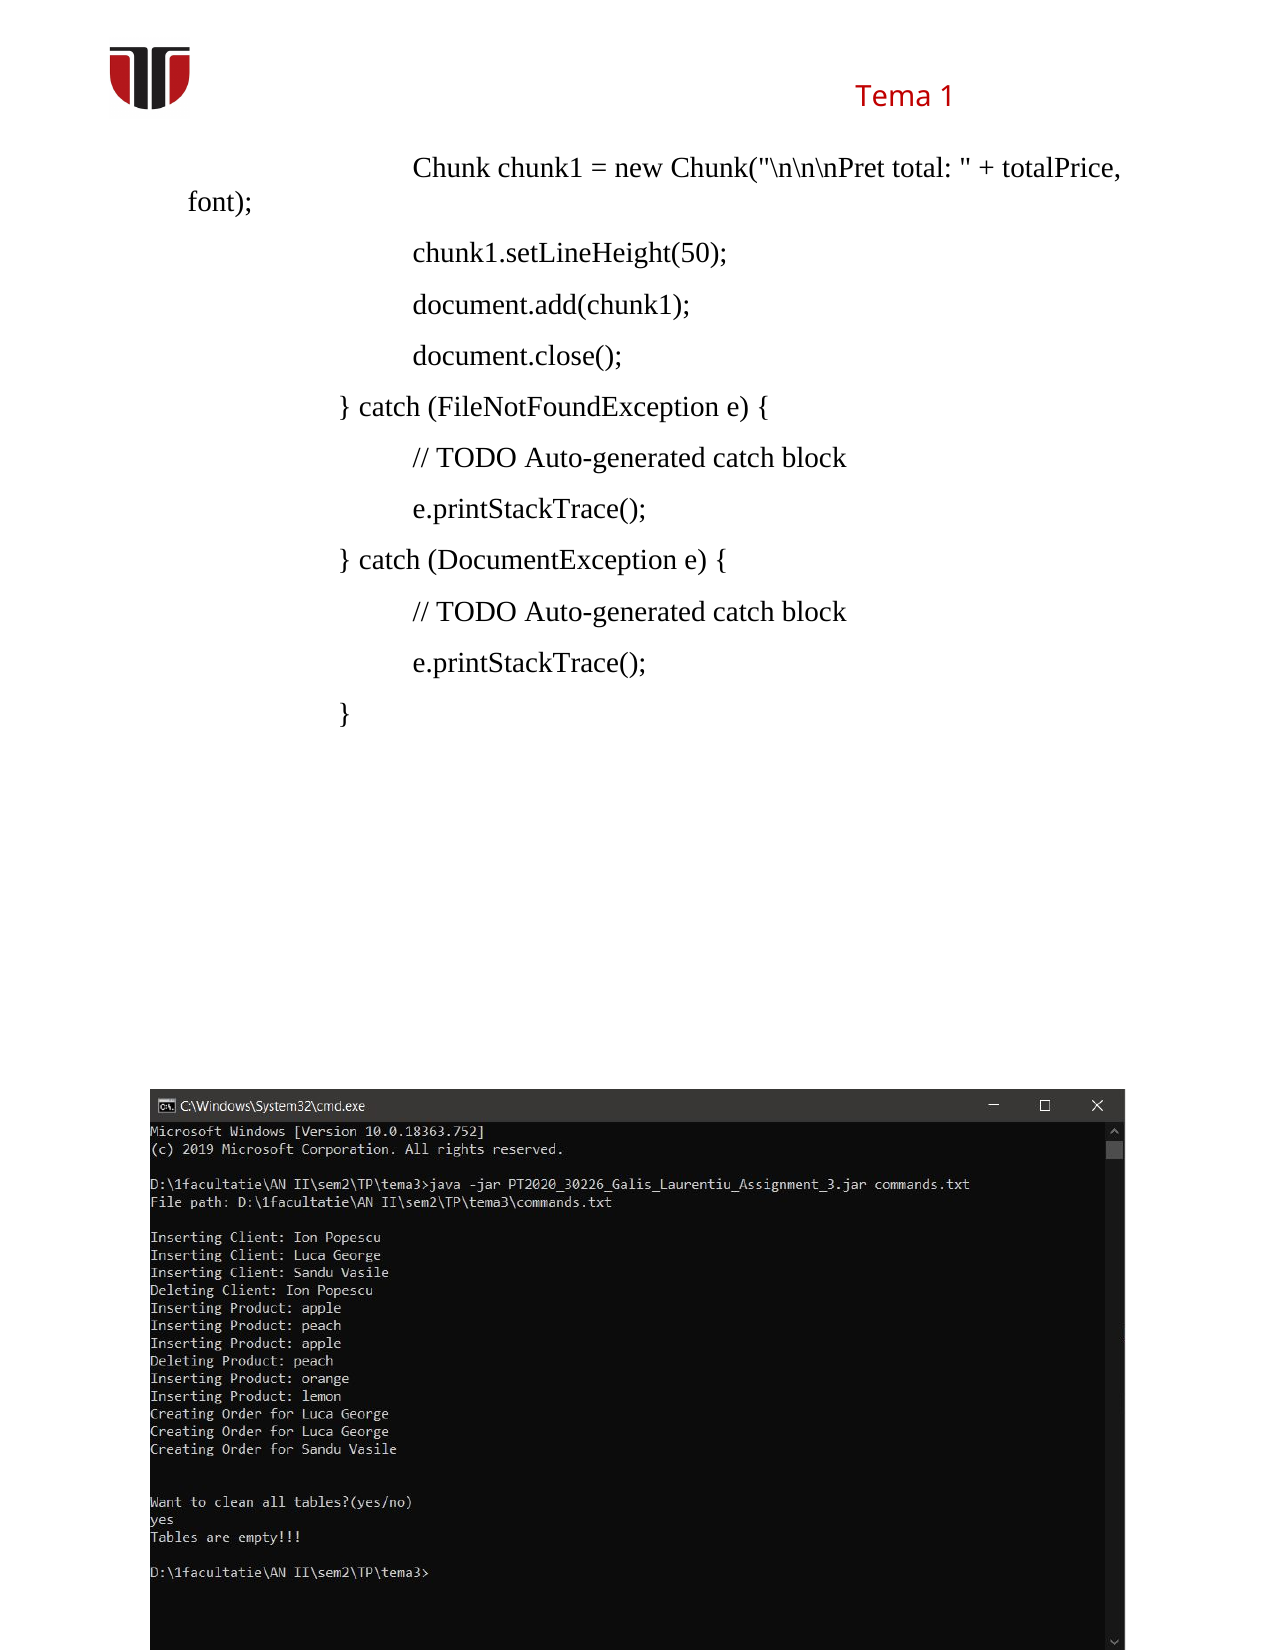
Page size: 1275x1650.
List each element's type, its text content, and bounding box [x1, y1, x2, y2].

text // TODO Auto-generated catch block [187, 594, 1125, 627]
text } [187, 696, 1125, 729]
text document.add(chunk1); [187, 287, 1125, 320]
text Chunk chunk1 = new Chunk("\n\n\nPret total: " + totalPrice, font); [187, 150, 1125, 218]
text } catch (FileNotFoundException e) { [187, 389, 1125, 423]
text e.printStackTrace(); [187, 491, 1125, 525]
text chunk1.setLineHeight(50); [187, 236, 1125, 269]
text document.close(); [187, 338, 1125, 371]
text } catch (DocumentException e) { [187, 542, 1125, 576]
text // TODO Auto-generated catch block [187, 440, 1125, 474]
text e.printStackTrace(); [187, 645, 1125, 678]
